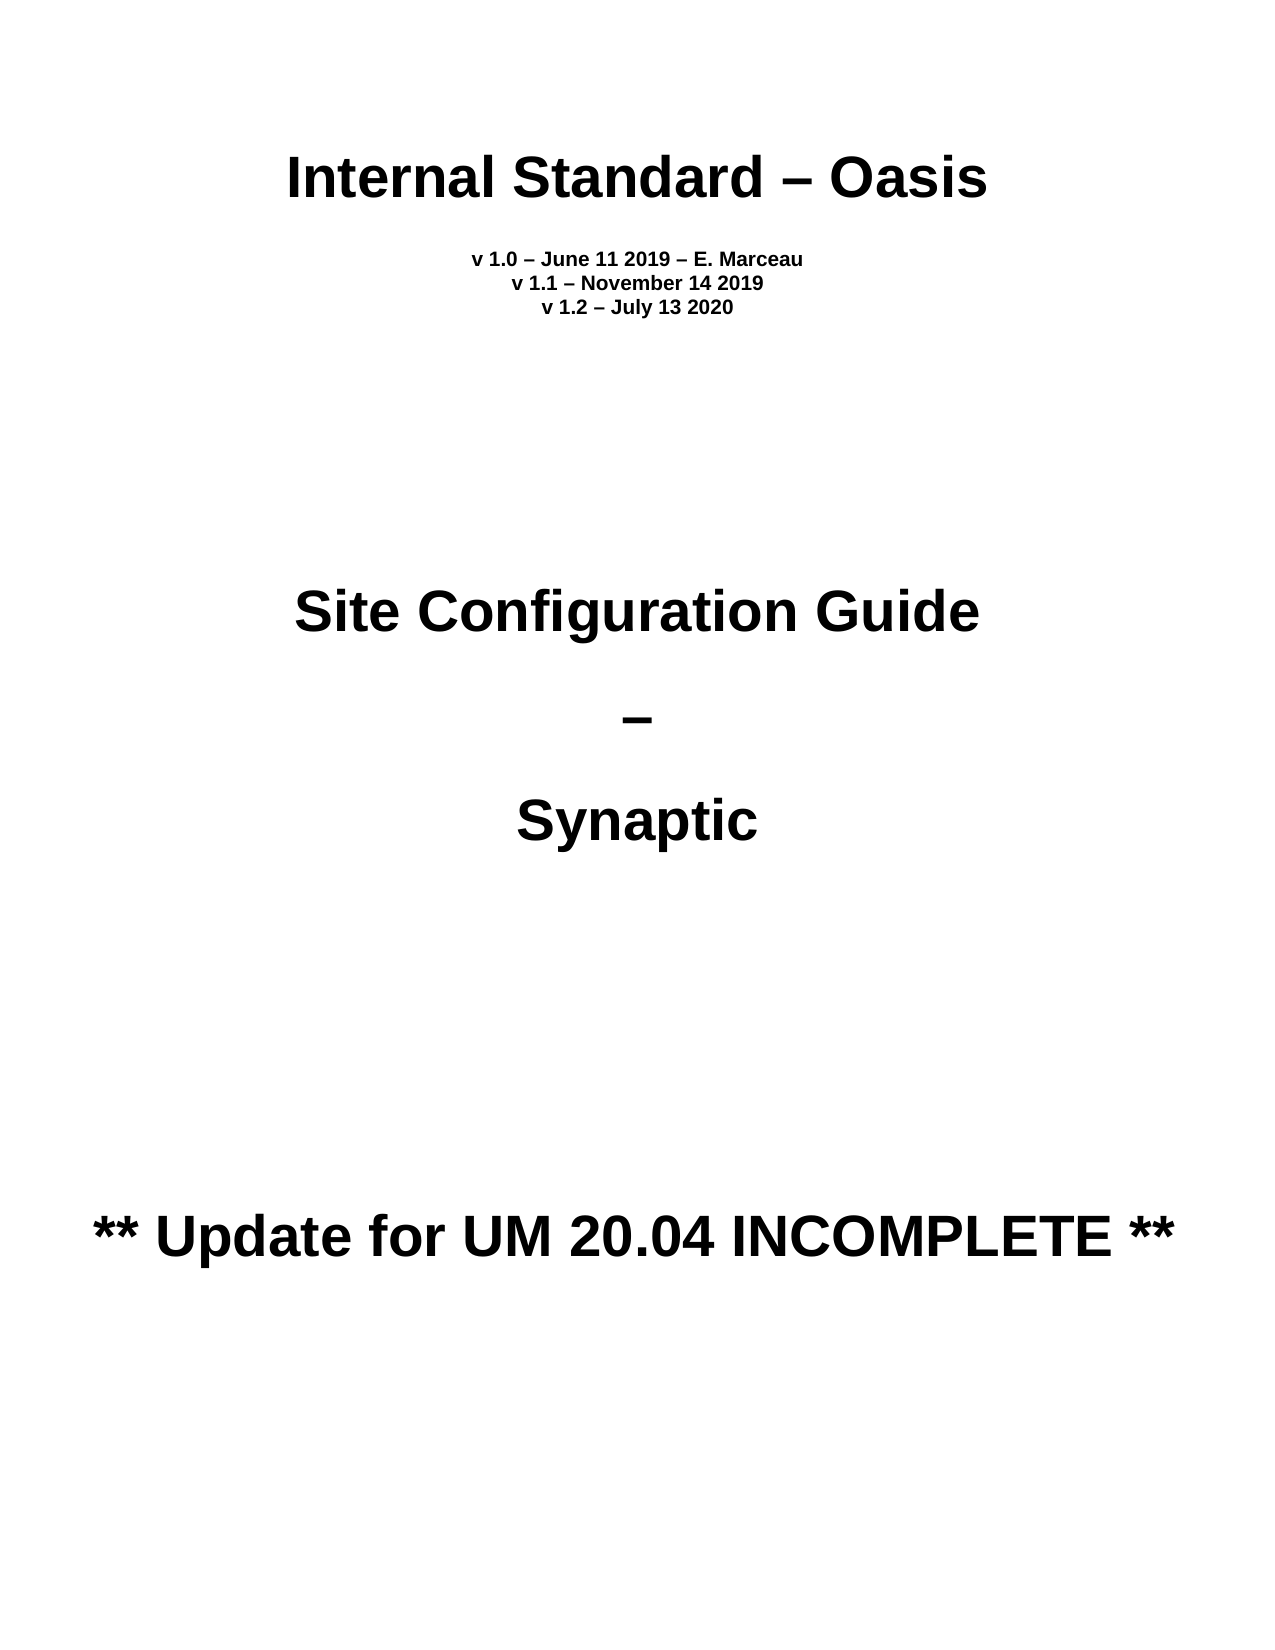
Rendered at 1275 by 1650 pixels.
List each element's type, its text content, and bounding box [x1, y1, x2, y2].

title – [118, 681, 1157, 748]
title Internal Standard – Oasis [118, 143, 1157, 210]
title Synaptic [118, 786, 1157, 853]
text v 1.2 – July 13 2020 [118, 294, 1157, 318]
title Site Configuration Guide [118, 577, 1157, 644]
title ** Update for UM 20.04 INCOMPLETE ** [59, 1202, 1210, 1269]
text v 1.1 – November 14 2019 [118, 271, 1157, 294]
text v 1.0 – June 11 2019 – E. Marceau [118, 247, 1157, 271]
